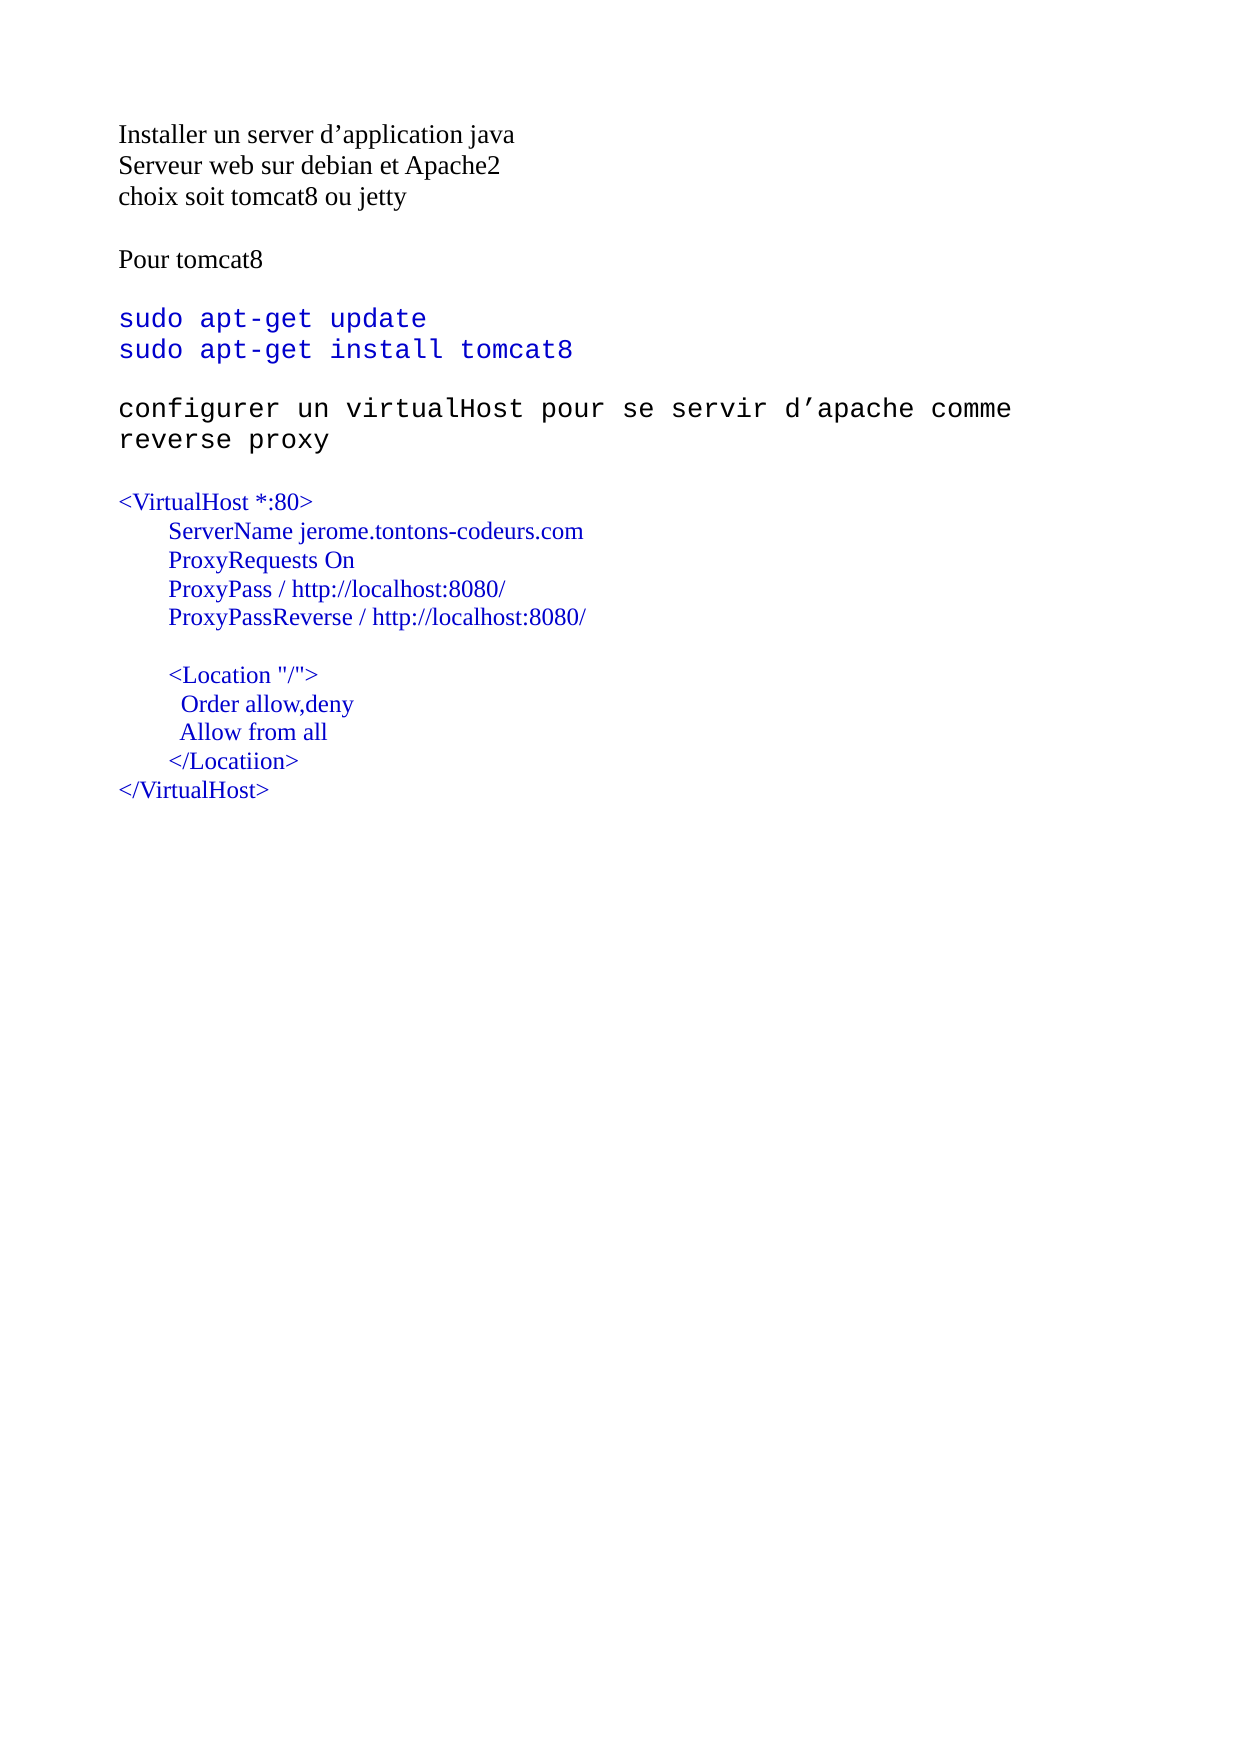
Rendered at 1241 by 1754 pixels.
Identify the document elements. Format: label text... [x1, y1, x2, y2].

text ProxyPass / http://localhost:8080/ [118, 574, 1122, 602]
text ProxyRequests On [118, 545, 1122, 574]
text Serveur web sur debian et Apache2 [118, 149, 1122, 180]
text </Locatiion> [118, 746, 1122, 775]
text Installer un server d’application java [118, 118, 1122, 149]
text sudo apt-get install tomcat8 [118, 336, 1122, 366]
text Order allow,deny [118, 689, 1122, 717]
text <VirtualHost *:80> [118, 487, 1122, 516]
text Pour tomcat8 [118, 243, 1122, 274]
text <Location "/"> [118, 660, 1122, 689]
text choix soit tomcat8 ou jetty [118, 180, 1122, 212]
text Allow from all [118, 717, 1122, 746]
text ServerName jerome.tontons-codeurs.com [118, 516, 1122, 545]
text ProxyPassReverse / http://localhost:8080/ [118, 602, 1122, 631]
text configurer un virtualHost pour se servir d’apache comme reverse proxy [118, 395, 1122, 456]
text </VirtualHost> [118, 775, 1122, 804]
text sudo apt-get update [118, 305, 1122, 336]
